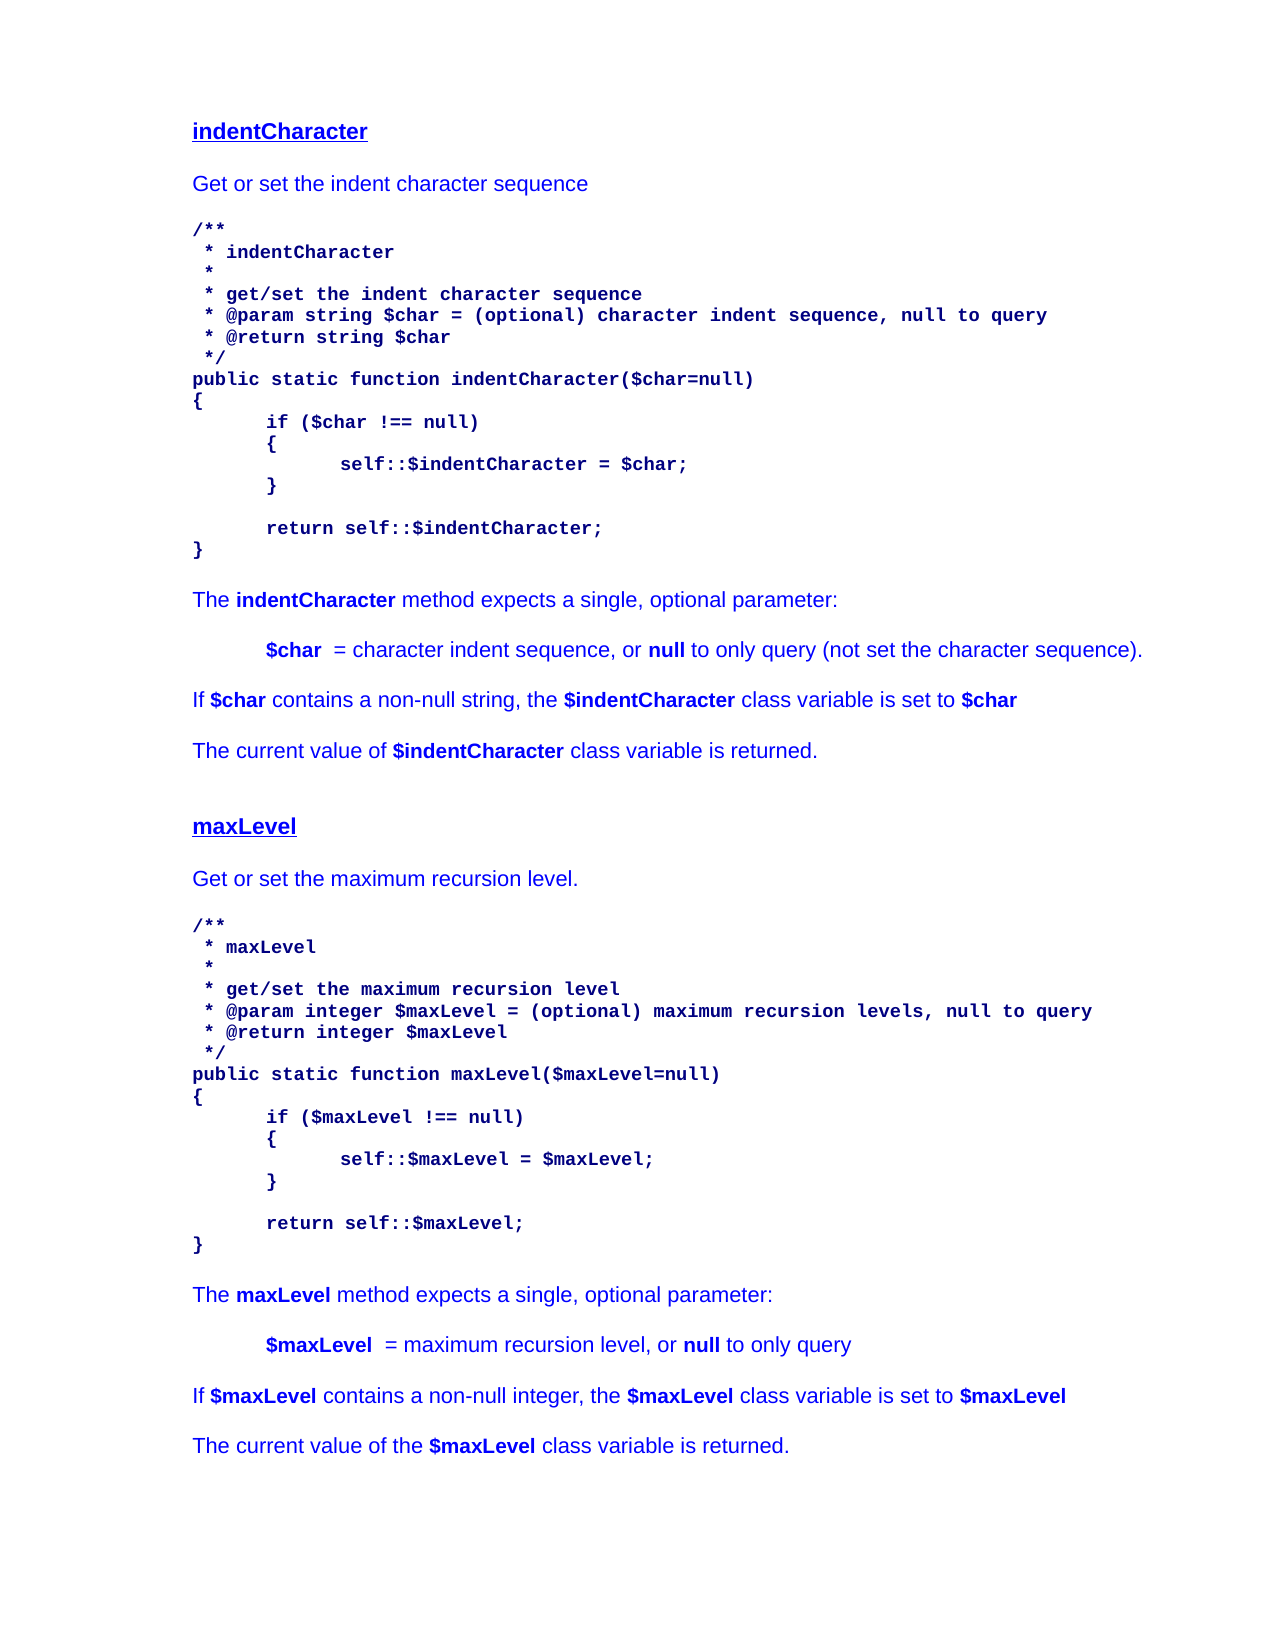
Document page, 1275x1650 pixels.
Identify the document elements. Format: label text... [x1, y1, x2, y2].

text public static function indentCharacter($char=null) [192, 370, 1157, 391]
text Get or set the indent character sequence [192, 171, 1157, 196]
text } [192, 1235, 1157, 1256]
text */ [192, 349, 1157, 370]
text maxLevel [192, 813, 1157, 840]
text * maxLevel [192, 938, 1157, 959]
text /** [192, 916, 1157, 938]
text The maxLevel method expects a single, optional parameter: [192, 1282, 1157, 1307]
text self::$maxLevel = $maxLevel; [192, 1150, 1157, 1171]
text * [192, 264, 1157, 285]
text return self::$maxLevel; [192, 1214, 1157, 1235]
text * @param integer $maxLevel = (optional) maximum recursion levels, null to query [192, 1001, 1157, 1023]
text { [192, 1086, 1157, 1108]
text } [192, 476, 1157, 497]
text * get/set the indent character sequence [192, 285, 1157, 306]
text The indentCharacter method expects a single, optional parameter: [192, 586, 1157, 612]
text The current value of $indentCharacter class variable is returned. [192, 738, 1157, 763]
text } [192, 540, 1157, 561]
text { [192, 391, 1157, 412]
text * @return string $char [192, 327, 1157, 349]
text $maxLevel = maximum recursion level, or null to only query [266, 1332, 1157, 1357]
text * indentCharacter [192, 242, 1157, 264]
text if ($maxLevel !== null) [192, 1108, 1157, 1129]
text If $char contains a non-null string, the $indentCharacter class variable is set to $char [192, 687, 1157, 712]
text * @param string $char = (optional) character indent sequence, null to query [192, 306, 1157, 327]
text */ [192, 1044, 1157, 1065]
text * @return integer $maxLevel [192, 1023, 1157, 1044]
text * get/set the maximum recursion level [192, 980, 1157, 1001]
text } [192, 1171, 1157, 1193]
text The current value of the $maxLevel class variable is returned. [192, 1433, 1157, 1458]
text { [192, 1129, 1157, 1150]
text Get or set the maximum recursion level. [192, 866, 1157, 891]
text /** [192, 221, 1157, 242]
text self::$indentCharacter = $char; [192, 455, 1157, 476]
text indentCharacter [192, 118, 1157, 144]
text if ($char !== null) [192, 412, 1157, 434]
text If $maxLevel contains a non-null integer, the $maxLevel class variable is set to $maxLevel [192, 1382, 1157, 1408]
text * [192, 959, 1157, 980]
text return self::$indentCharacter; [192, 519, 1157, 540]
text public static function maxLevel($maxLevel=null) [192, 1065, 1157, 1086]
text { [192, 434, 1157, 455]
text $char = character indent sequence, or null to only query (not set the character sequence). [266, 637, 1157, 662]
